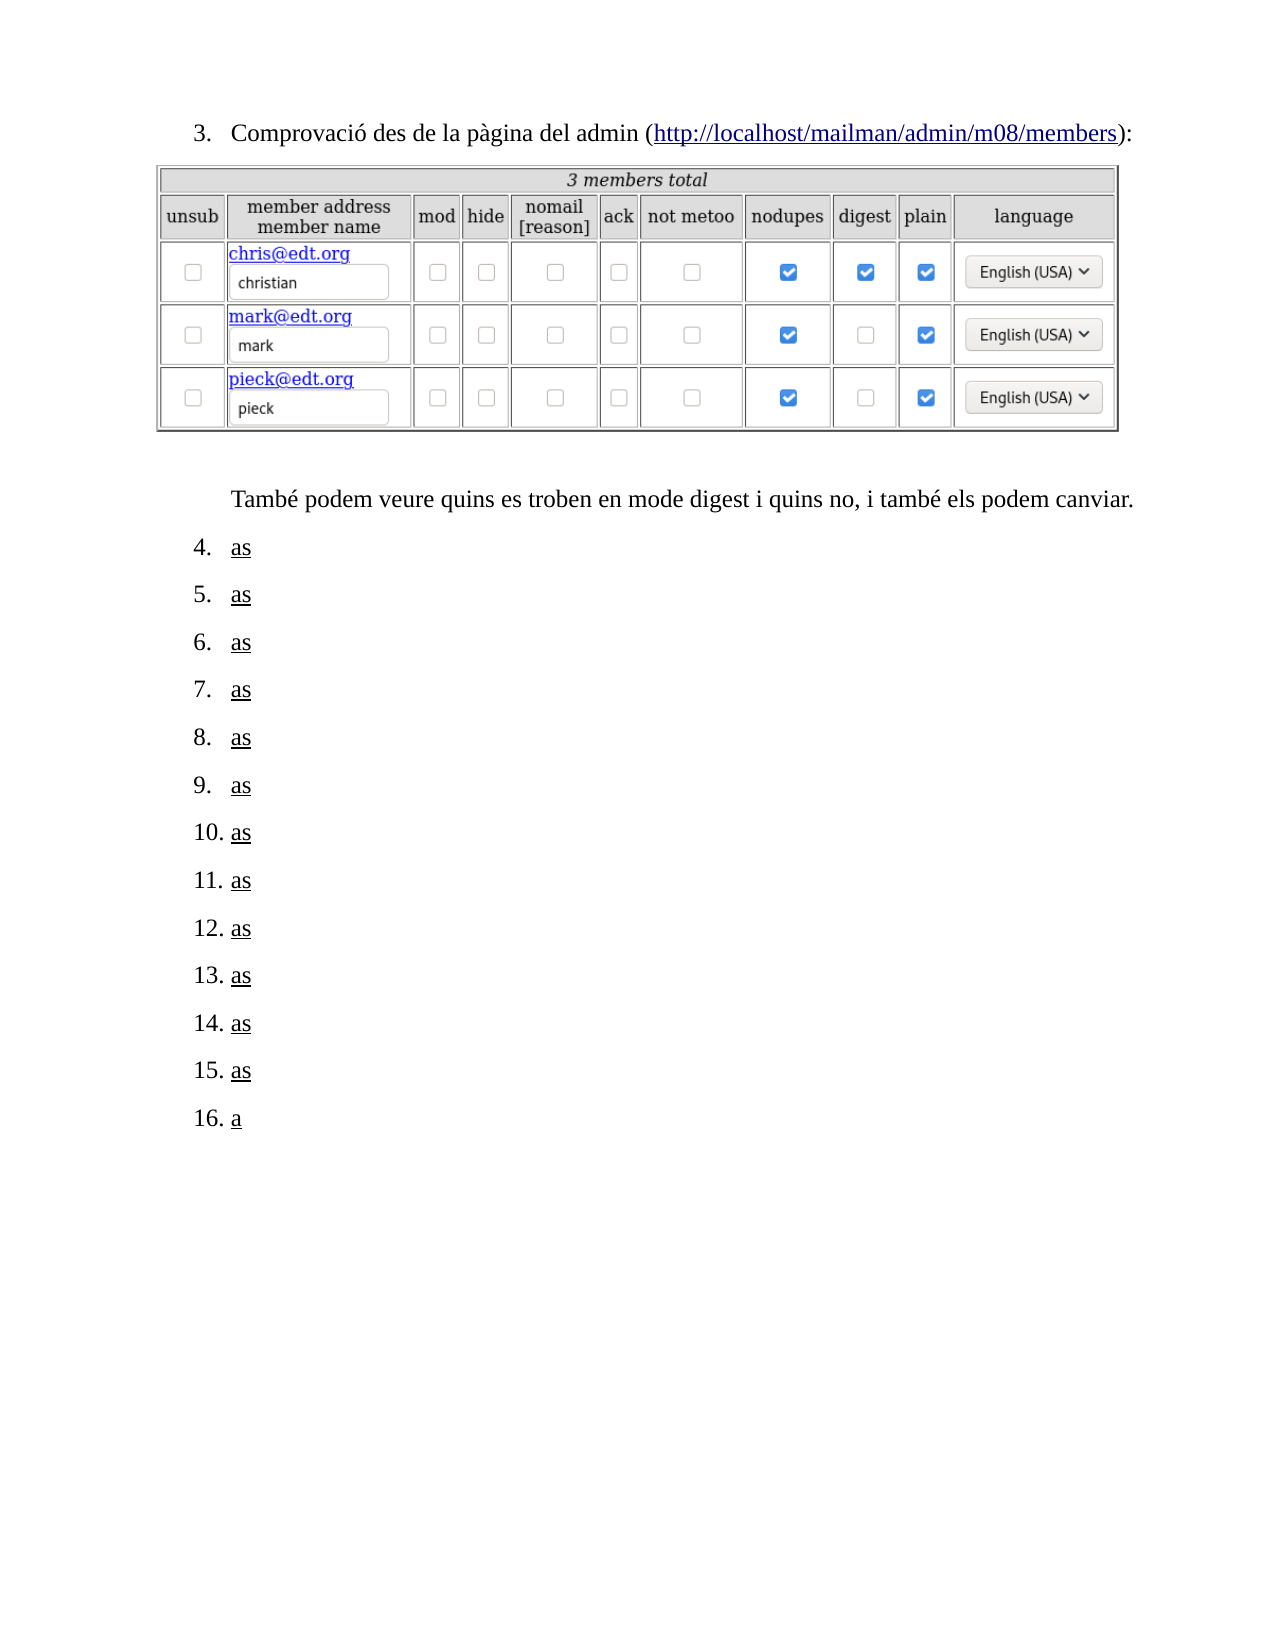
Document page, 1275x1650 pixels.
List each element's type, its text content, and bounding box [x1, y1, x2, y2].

list as [193, 532, 1157, 561]
list Comprovació des de la pàgina del admin (http://localhost/mailman/admin/m08/members): [193, 118, 1157, 147]
list També podem veure quins es troben en mode digest i quins no, i també els podem canviar. [193, 484, 1157, 513]
list as [193, 1055, 1157, 1084]
list as [193, 627, 1157, 656]
list as [193, 960, 1157, 989]
list as [193, 1008, 1157, 1037]
list as [193, 913, 1157, 941]
list as [193, 865, 1157, 894]
picture [155, 165, 1120, 433]
list as [193, 579, 1157, 608]
list as [193, 722, 1157, 751]
list a [193, 1103, 1157, 1132]
list as [193, 674, 1157, 703]
list as [193, 817, 1157, 846]
list as [193, 770, 1157, 798]
